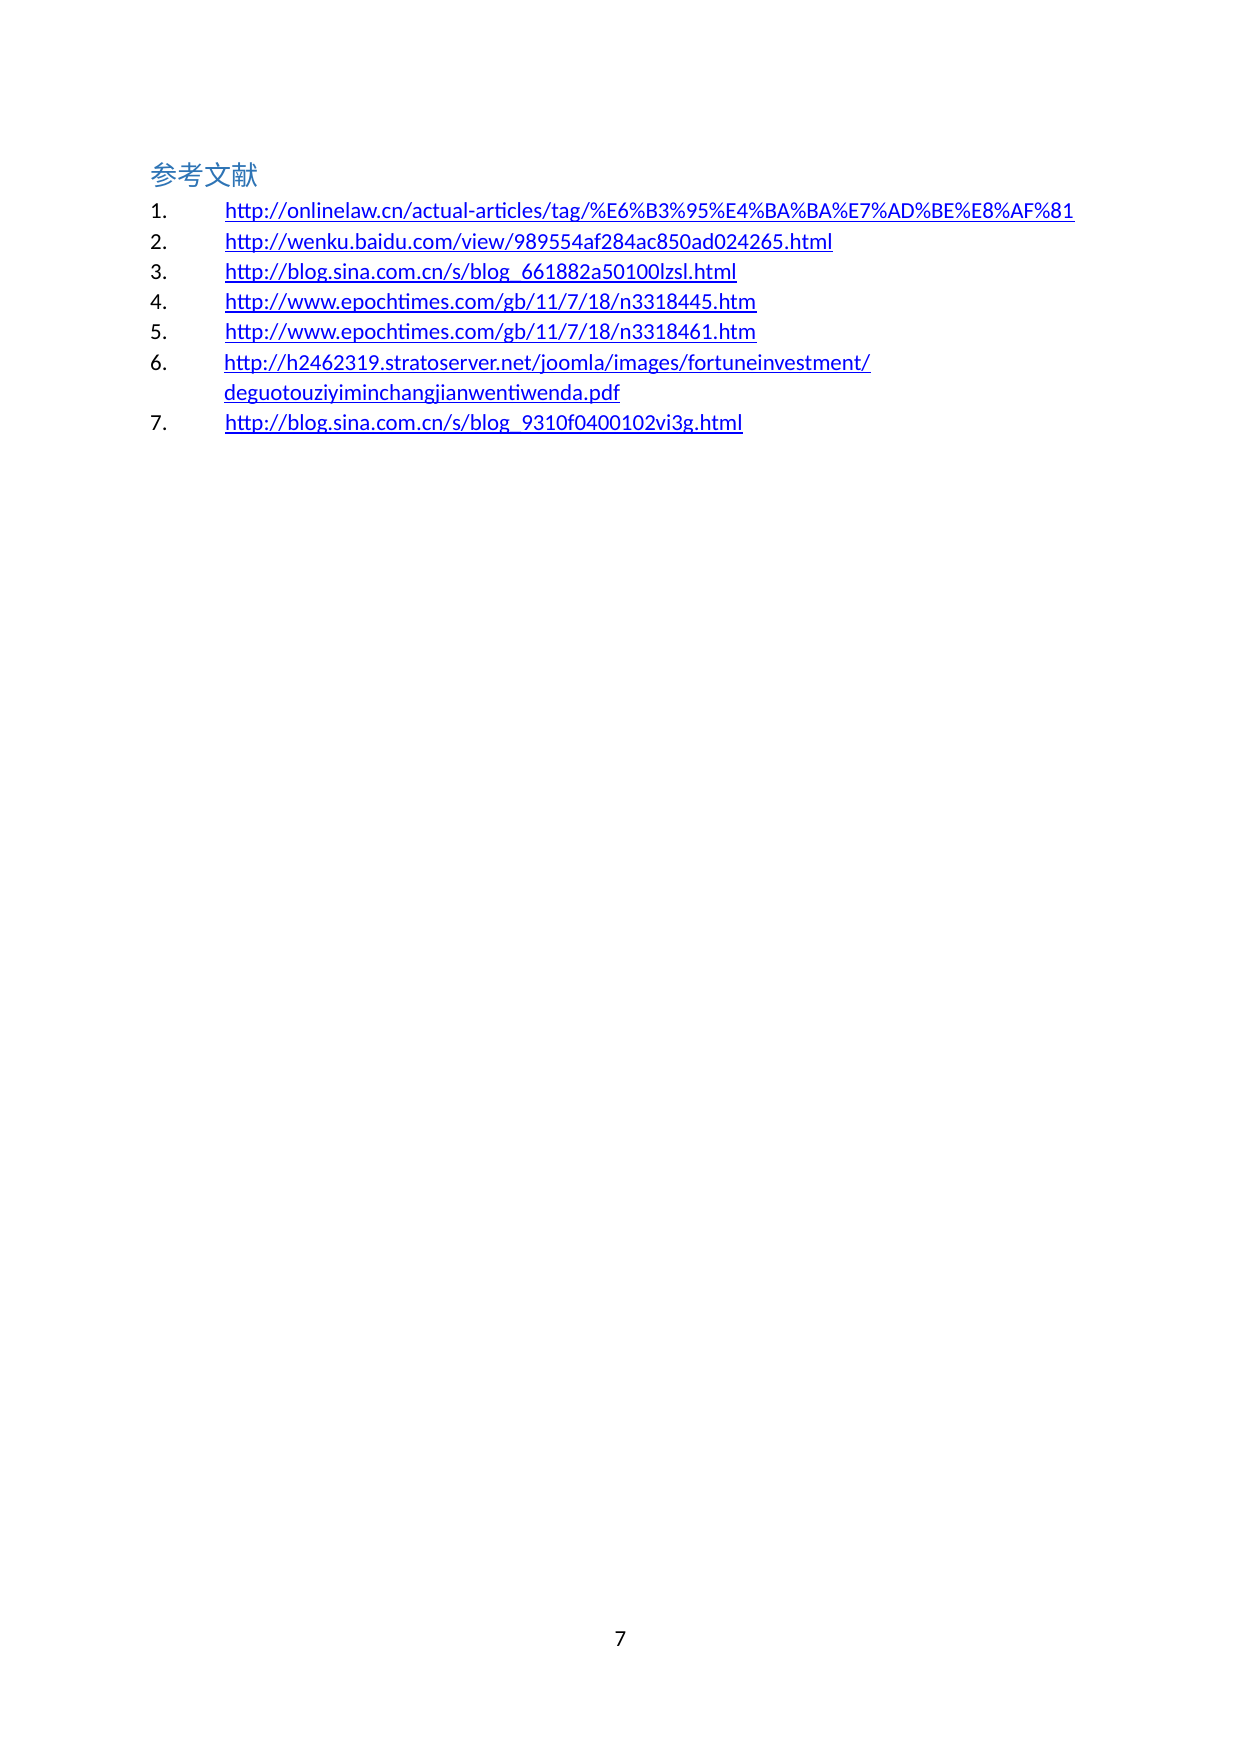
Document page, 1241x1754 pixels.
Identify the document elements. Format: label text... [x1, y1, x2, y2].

list http://onlinelaw.cn/actual-articles/tag/%E6%B3%95%E4%BA%BA%E7%AD%BE%E8%AF%81 [150, 197, 1090, 224]
list http://blog.sina.com.cn/s/blog_9310f0400102vi3g.html [150, 408, 1090, 436]
list http://h2462319.stratoserver.net/joomla/images/fortuneinvestment/deguotouziyiminchangjianwentiwenda.pdf [150, 348, 1090, 406]
list http://www.epochtimes.com/gb/11/7/18/n3318445.htm [150, 287, 1090, 315]
list http://www.epochtimes.com/gb/11/7/18/n3318461.htm [150, 317, 1090, 345]
list http://wenku.baidu.com/view/989554af284ac850ad024265.html [150, 227, 1090, 255]
list http://blog.sina.com.cn/s/blog_661882a50100lzsl.html [150, 257, 1090, 285]
subtitle 参考文献 [150, 154, 1090, 193]
